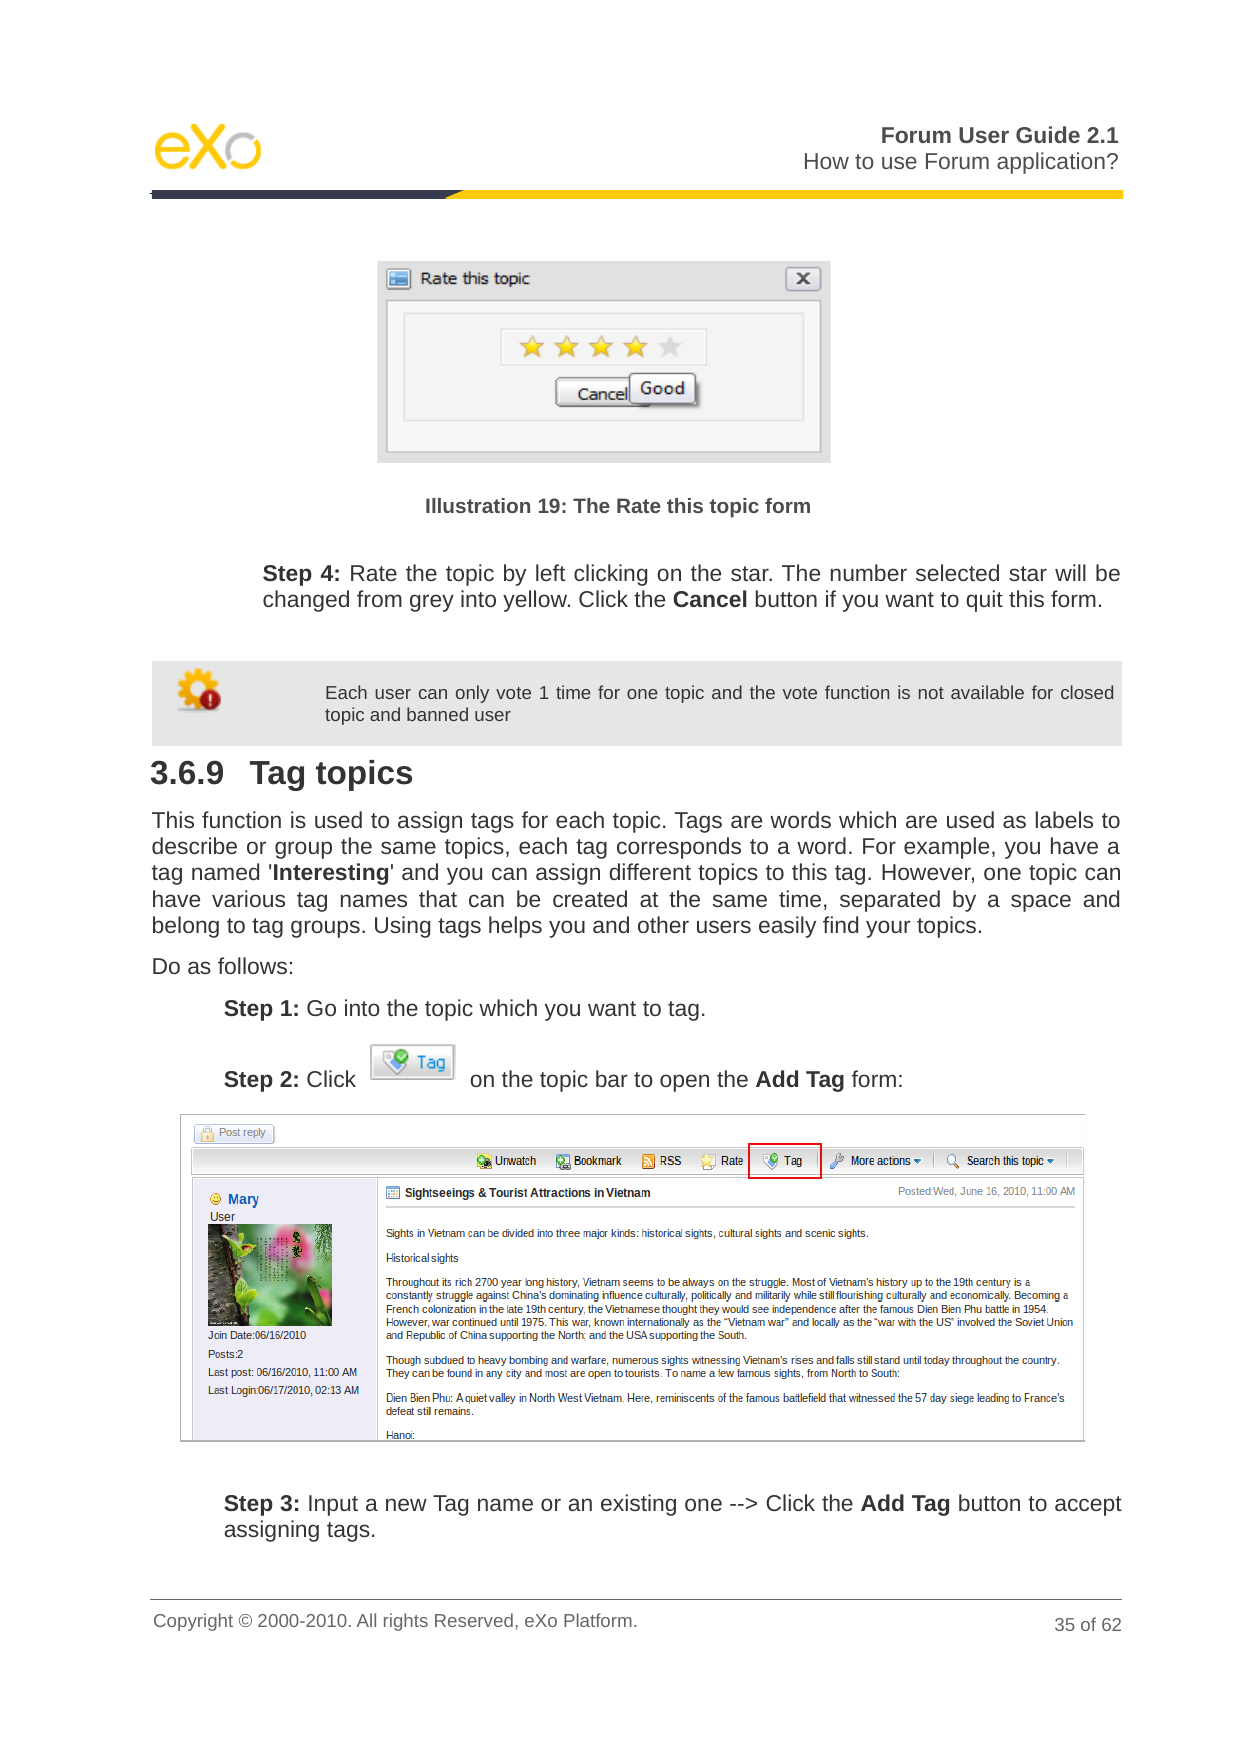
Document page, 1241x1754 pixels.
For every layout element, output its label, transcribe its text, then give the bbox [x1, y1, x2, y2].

picture [180, 1114, 1085, 1442]
list This function is used to assign tags for each topic. Tags are words which are used as labels to describe or group the same topics, each tag corresponds to a word. For example, you have a tag named 'Interesting' and you can assign different topics to this tag. However, one topic can have various tag names that can be created at the same time, separated by a space and belong to tag groups. Using tags helps you and other users easily find your topics. [114, 807, 1122, 938]
picture [176, 668, 221, 713]
table_header Each user can only vote 1 time for one topic and the vote function is not available for closed topic and banned user [244, 661, 1122, 746]
list Illustration 19: The Rate this topic form [337, 313, 899, 518]
table_header [152, 661, 244, 746]
subtitle Tag topics [150, 753, 1122, 792]
text Step 1: Go into the topic which you want to tag. [223, 995, 1122, 1021]
text Step 2: Click on the topic bar to open the Add Tag form: [223, 1036, 1122, 1092]
picture [155, 123, 262, 170]
text Step 3: Input a new Tag name or an existing one --> Click the Add Tag button to accept assigning tags. [223, 1490, 1122, 1543]
list Step 4: Rate the topic by left clicking on the star. The number selected star will be changed from grey into yellow. Click the Cancel button if you want to quit this form. [225, 559, 1122, 612]
list Do as follows: [114, 953, 1122, 980]
picture [369, 1043, 456, 1080]
picture [377, 261, 831, 463]
picture [151, 190, 1124, 199]
